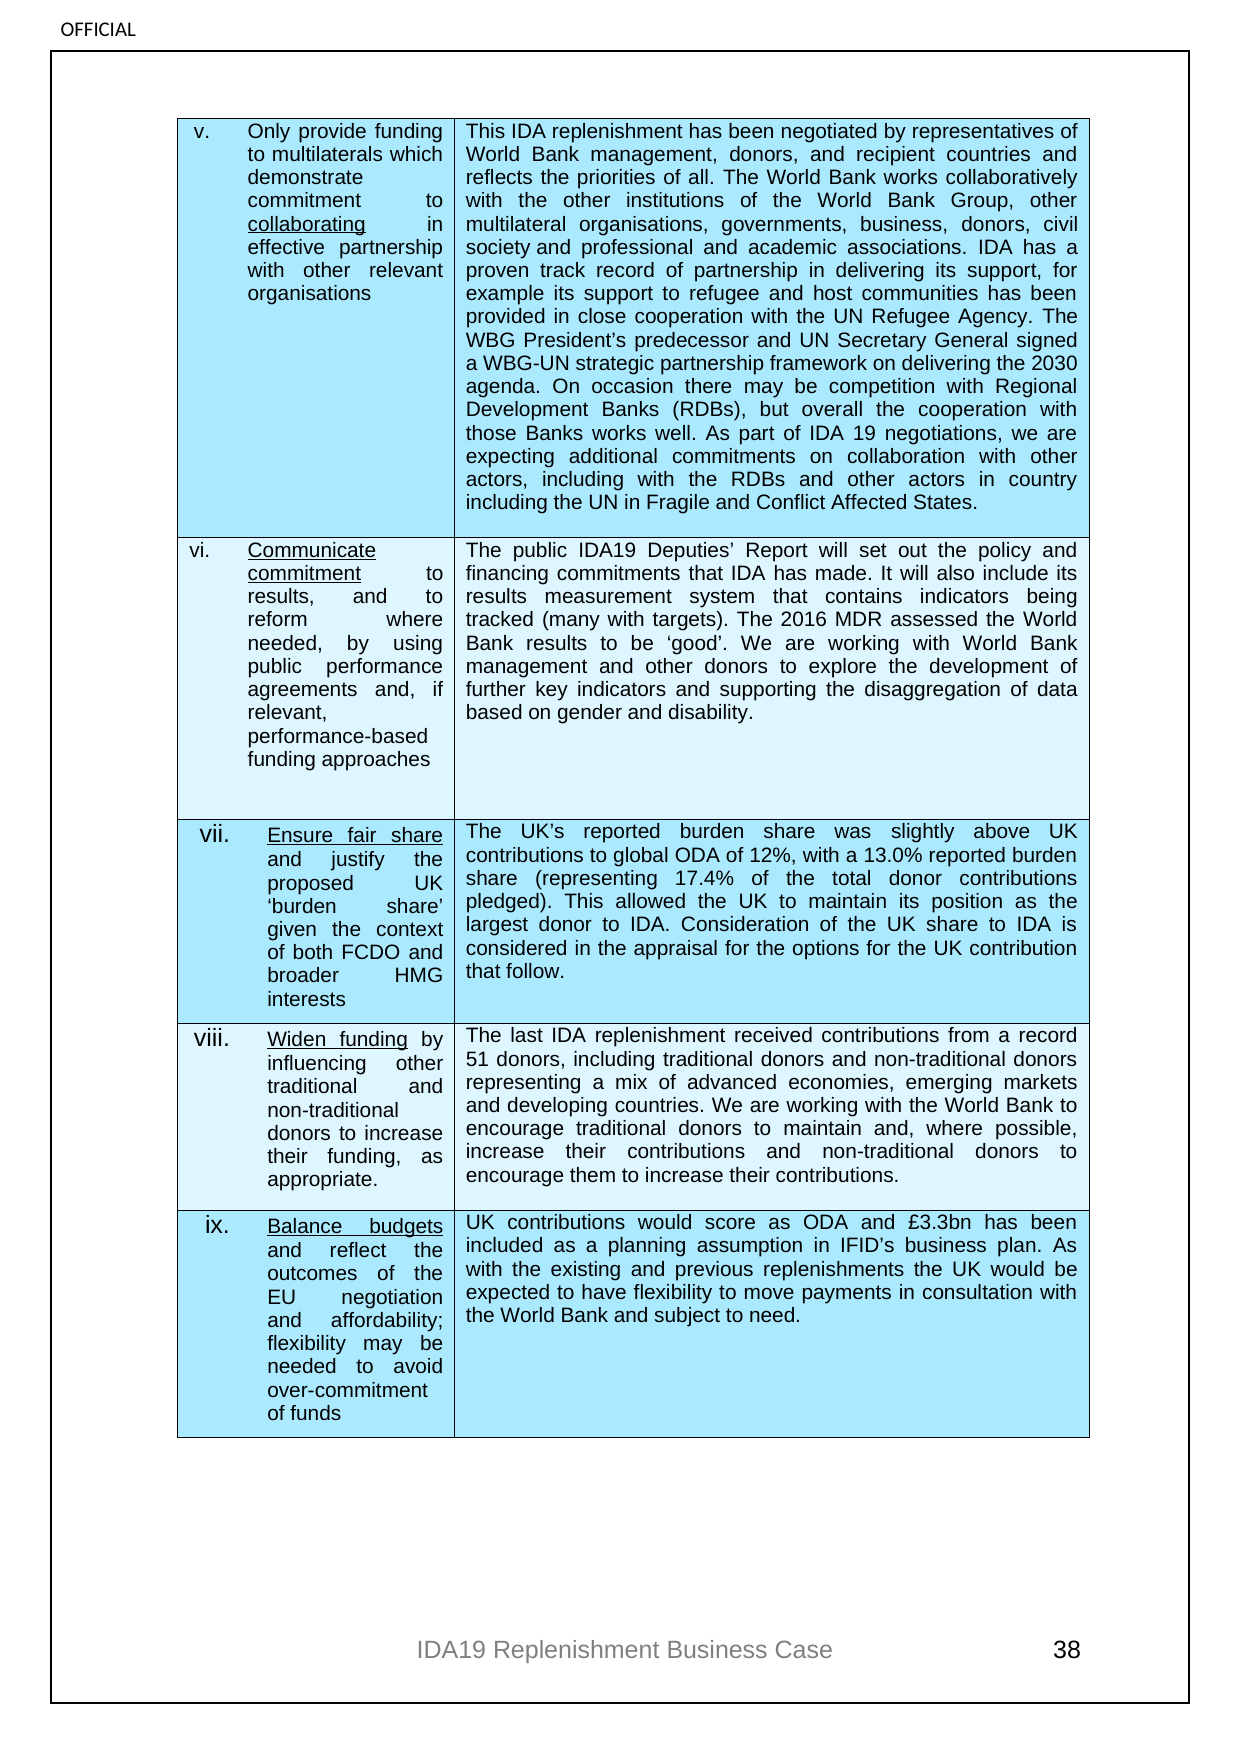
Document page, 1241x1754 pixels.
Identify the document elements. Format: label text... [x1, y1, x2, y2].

table_cell The last IDA replenishment received contributions from a record 51 donors, including traditional donors and non-traditional donors representing a mix of advanced economies, emerging markets and developing countries. We are working with the World Bank to encourage traditional donors to maintain and, where possible, increase their contributions and non-traditional donors to encourage them to increase their contributions. [455, 1024, 1089, 1210]
table_cell Widen funding by influencing other traditional and non-traditional donors to increase their funding, as appropriate. [178, 1024, 454, 1210]
table_cell The UK’s reported burden share was slightly above UK contributions to global ODA of 12%, with a 13.0% reported burden share (representing 17.4% of the total donor contributions pledged). This allowed the UK to maintain its position as the largest donor to IDA. Consideration of the UK share to IDA is considered in the appraisal for the options for the UK contribution that follow. [455, 820, 1089, 1023]
table_cell Communicate commitment to results, and to reform where needed, by using public performance agreements and, if relevant, performance-based funding approaches [178, 538, 454, 819]
table_cell The public IDA19 Deputies’ Report will set out the policy and financing commitments that IDA has made. It will also include its results measurement system that contains indicators being tracked (many with targets). The 2016 MDR assessed the World Bank results to be ‘good’. We are working with World Bank management and other donors to explore the development of further key indicators and supporting the disaggregation of data based on gender and disability. [455, 538, 1089, 819]
table_cell Only provide funding to multilaterals which demonstrate commitment to collaborating in effective partnership with other relevant organisations [178, 119, 454, 537]
table_cell Balance budgets and reflect the outcomes of the EU negotiation and affordability; flexibility may be needed to avoid over-commitment of funds [178, 1211, 454, 1437]
table_cell UK contributions would score as ODA and £3.3bn has been included as a planning assumption in IFID’s business plan. As with the existing and previous replenishments the UK would be expected to have flexibility to move payments in consultation with the World Bank and subject to need. [455, 1211, 1089, 1437]
table_cell This IDA replenishment has been negotiated by representatives of World Bank management, donors, and recipient countries and reflects the priorities of all. The World Bank works collaboratively with the other institutions of the World Bank Group, other multilateral organisations, governments, business, donors, civil society and professional and academic associations. IDA has a proven track record of partnership in delivering its support, for example its support to refugee and host communities has been provided in close cooperation with the UN Refugee Agency. The WBG President’s predecessor and UN Secretary General signed a WBG-UN strategic partnership framework on delivering the 2030 agenda. On occasion there may be competition with Regional Development Banks (RDBs), but overall the cooperation with those Banks works well. As part of IDA 19 negotiations, we are expecting additional commitments on collaboration with other actors, including with the RDBs and other actors in country including the UN in Fragile and Conflict Affected States. [455, 119, 1089, 537]
table_cell Ensure fair share and justify the proposed UK ‘burden share’ given the context of both FCDO and broader HMG interests [178, 820, 454, 1023]
